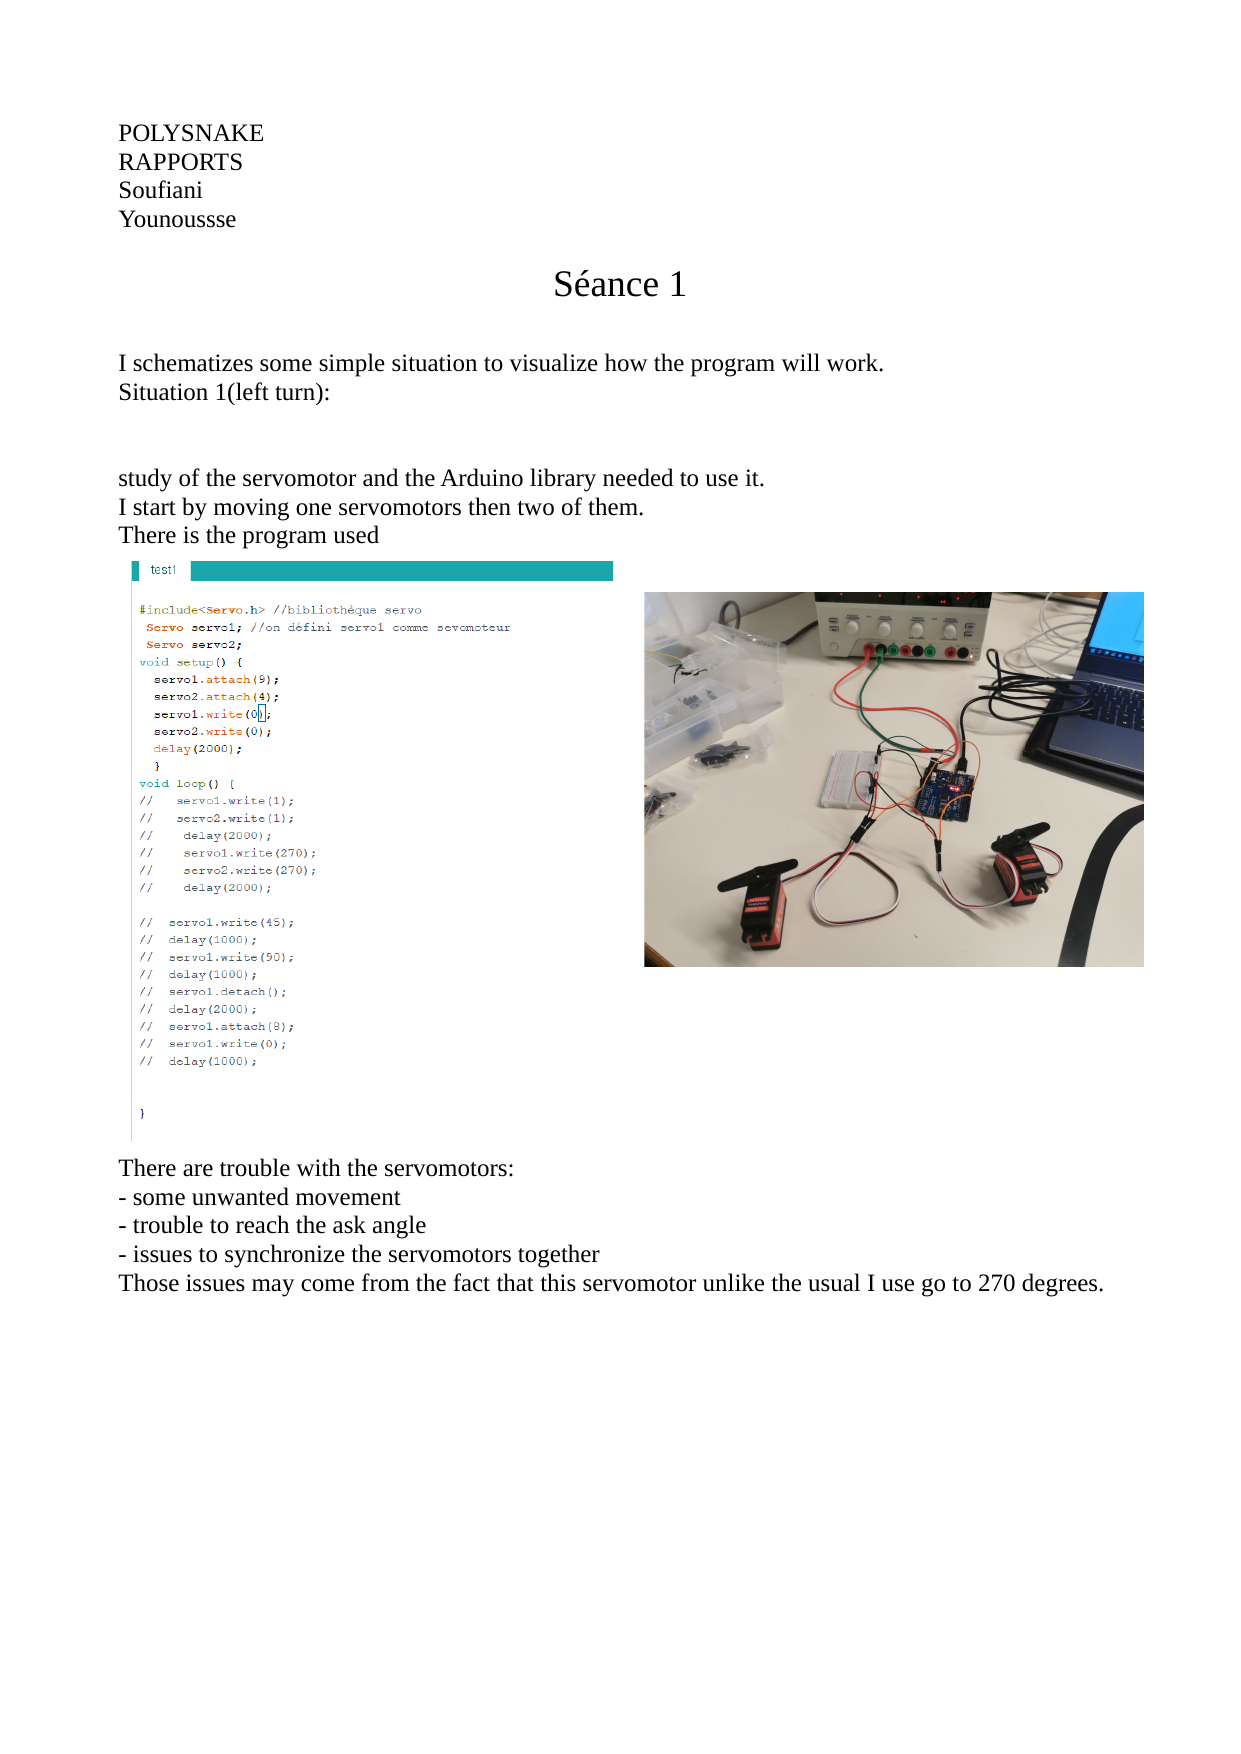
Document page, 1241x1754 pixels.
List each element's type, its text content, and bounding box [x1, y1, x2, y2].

text - trouble to reach the ask angle [118, 1211, 1122, 1239]
text I start by moving one servomotors then two of them. [118, 492, 1122, 521]
text I schematizes some simple situation to visualize how the program will work. [118, 348, 1122, 377]
text Those issues may come from the fact that this servomotor unlike the usual I use go to 270 degrees. [118, 1268, 1122, 1297]
text RAPPORTS [118, 147, 1122, 176]
text Soufiani Younoussse [118, 176, 1122, 233]
text Séance 1 [118, 262, 1122, 305]
text POLYSNAKE [118, 118, 1122, 147]
text study of the servomotor and the Arduino library needed to use it. [118, 463, 1122, 492]
picture [131, 561, 614, 1141]
text There is the program used [118, 521, 1122, 607]
text There are trouble with the servomotors: - some unwanted movement [118, 1153, 1122, 1211]
picture [644, 592, 1144, 967]
text Situation 1(left turn): [118, 377, 1122, 406]
text - issues to synchronize the servomotors together [118, 1239, 1122, 1268]
